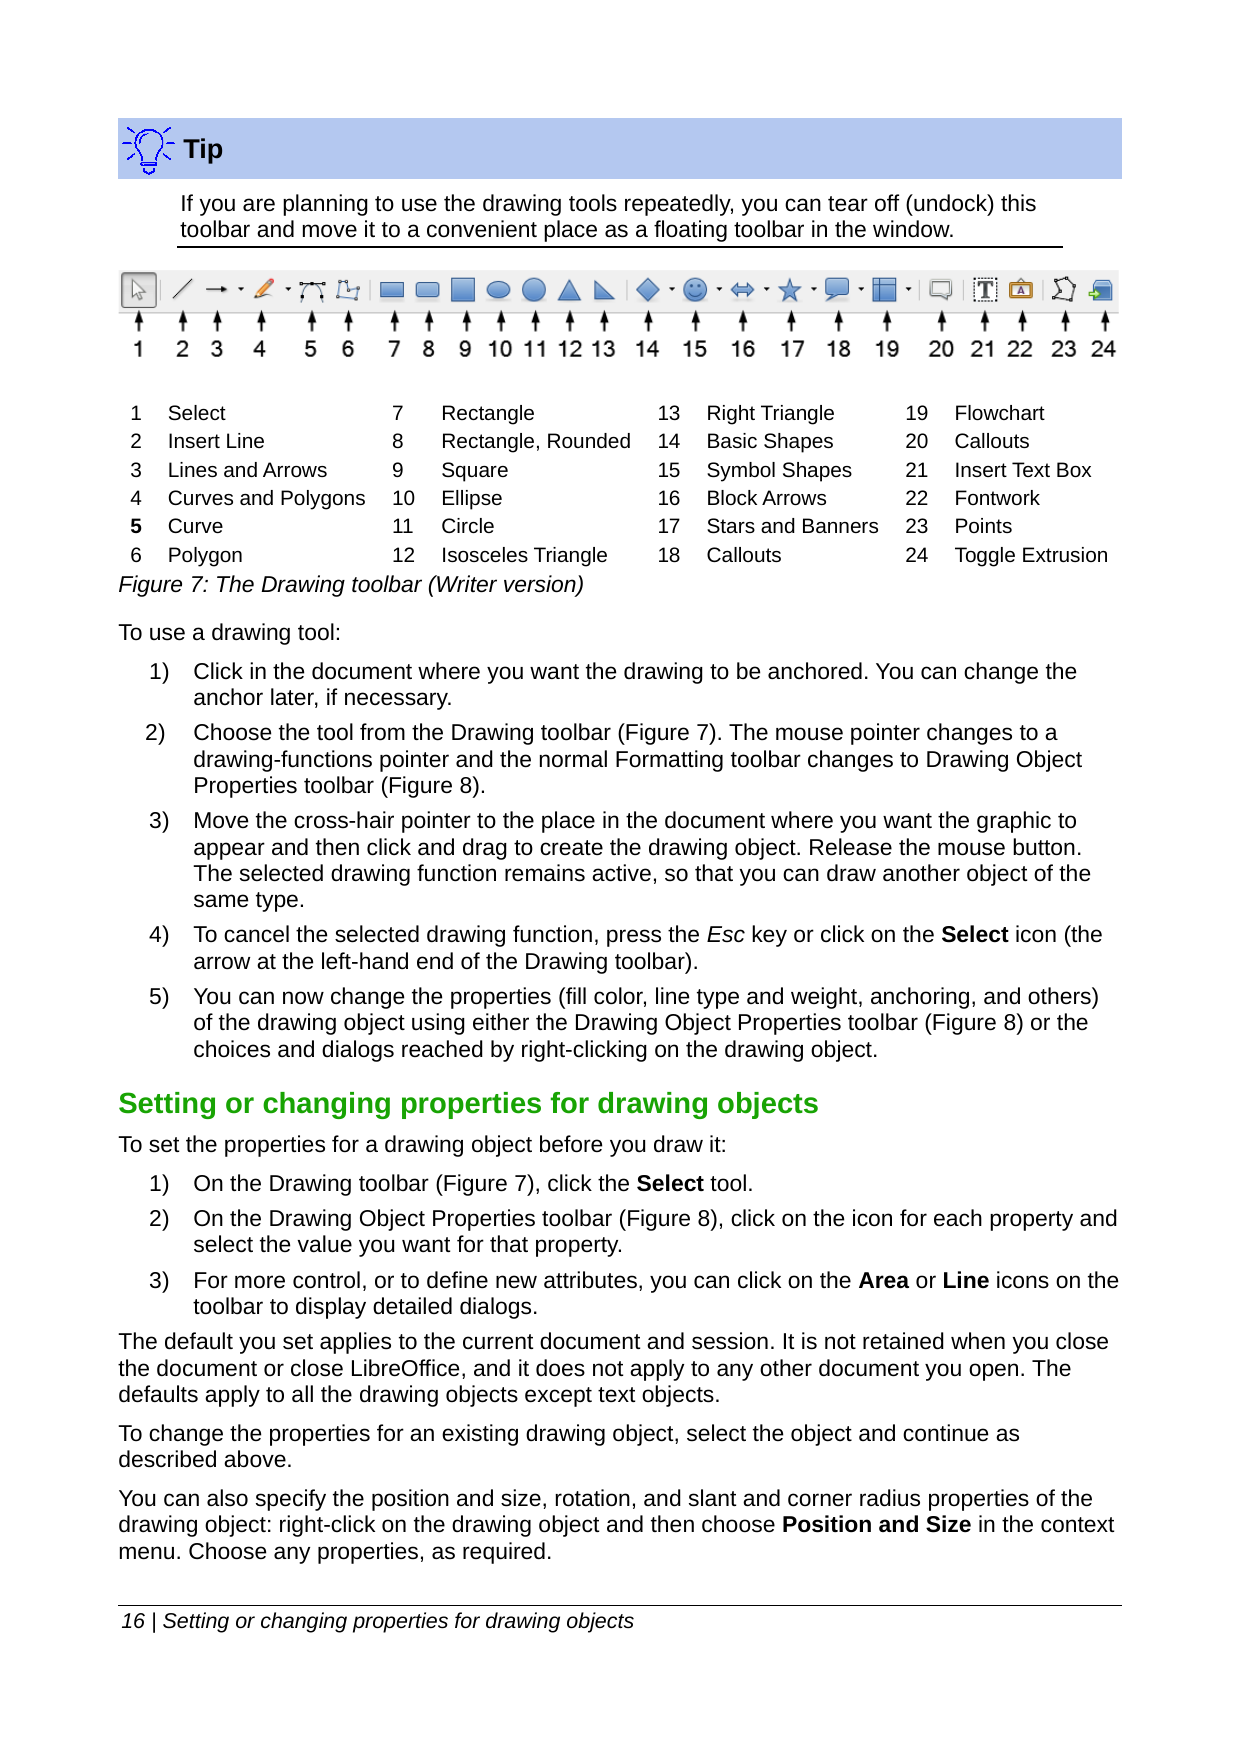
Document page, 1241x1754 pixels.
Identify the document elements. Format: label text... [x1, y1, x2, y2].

list For more control, or to define new attributes, you can click on the Area or Line icons on the toolbar to display detailed dialogs. [169, 1267, 1122, 1319]
table_cell 15 [645, 458, 694, 486]
table_cell 19 [893, 401, 942, 429]
table_cell 12 [380, 543, 429, 571]
table_cell 14 [645, 429, 694, 457]
table_cell Fontwork [943, 486, 1122, 514]
table_cell 9 [380, 458, 429, 486]
table_cell Polygon [156, 543, 380, 571]
list Move the cross-hair pointer to the place in the document where you want the graphic to appear and then click and drag to create the drawing object. Release the mouse button. The selected drawing function remains active, so that you can draw another object of the same type. [169, 807, 1122, 913]
table_cell 8 [380, 429, 429, 457]
picture [118, 268, 1122, 360]
table_cell Figure 7: The Drawing toolbar (Writer version) [118, 571, 1122, 606]
table_cell Rectangle [429, 401, 645, 429]
text You can also specify the position and size, rotation, and slant and corner radius properties of the drawing object: right-click on the drawing object and then choose Position and Size in the context menu. Choose any properties, as required. [118, 1485, 1122, 1564]
picture [119, 119, 179, 179]
table_cell 20 [893, 429, 942, 457]
table_cell Stars and Banners [695, 514, 893, 543]
subtitle Setting or changing properties for drawing objects [118, 1086, 1122, 1119]
table_cell Toggle Extrusion [943, 543, 1122, 571]
table_cell Symbol Shapes [695, 458, 893, 486]
list On the Drawing toolbar (Figure 7), click the Select tool. [169, 1170, 1122, 1196]
list Click in the document where you want the drawing to be anchored. You can change the anchor later, if necessary. [169, 658, 1122, 710]
list You can now change the properties (fill color, line type and weight, anchoring, and others) of the drawing object using either the Drawing Object Properties toolbar (Figure 8) or the choices and dialogs reached by right-clicking on the drawing object. [169, 983, 1122, 1062]
list To cancel the selected drawing function, press the Esc key or click on the Select icon (the arrow at the left-hand end of the Drawing toolbar). [169, 921, 1122, 974]
table_cell 13 [645, 401, 694, 429]
list To use a drawing tool: [118, 619, 1122, 645]
table_cell Isosceles Triangle [429, 543, 645, 571]
list Choose the tool from the Drawing toolbar (Figure 7). The mouse pointer changes to a drawing-functions pointer and the normal Formatting toolbar changes to Drawing Object Properties toolbar (Figure 8). [165, 719, 1122, 798]
table_cell 23 [893, 514, 942, 543]
table_cell Square [429, 458, 645, 486]
table_cell 18 [645, 543, 694, 571]
table_cell 21 [893, 458, 942, 486]
table_cell 3 [118, 458, 156, 486]
text To change the properties for an existing drawing object, select the object and continue as described above. [118, 1420, 1122, 1472]
table_cell Curves and Polygons [156, 486, 380, 514]
table_header [118, 269, 1123, 401]
table_cell 2 [118, 429, 156, 457]
text If you are planning to use the drawing tools repeatedly, you can tear off (undock) this toolbar and move it to a convenient place as a floating toolbar in the window. [177, 187, 1063, 246]
table_cell 1 [118, 401, 156, 429]
table_cell 6 [118, 543, 156, 571]
table_cell Flowchart [943, 401, 1122, 429]
table_cell Callouts [943, 429, 1122, 457]
table_cell 17 [645, 514, 694, 543]
subtitle Tip [118, 118, 1122, 179]
table_cell Ellipse [429, 486, 645, 514]
table_cell Circle [429, 514, 645, 543]
table_cell Points [943, 514, 1122, 543]
table_cell Block Arrows [695, 486, 893, 514]
list To set the properties for a drawing object before you draw it: [118, 1131, 1122, 1157]
table_cell 10 [380, 486, 429, 514]
table_cell 16 [645, 486, 694, 514]
table_cell Rectangle, Rounded [429, 429, 645, 457]
table_cell Select [156, 401, 380, 429]
table_cell 11 [380, 514, 429, 543]
table_cell Callouts [695, 543, 893, 571]
table_cell Right Triangle [695, 401, 893, 429]
list On the Drawing Object Properties toolbar (Figure 8), click on the icon for each property and select the value you want for that property. [169, 1205, 1122, 1258]
table_cell Insert Line [156, 429, 380, 457]
table_cell Lines and Arrows [156, 458, 380, 486]
table_cell 5 [118, 514, 156, 543]
table_cell 22 [893, 486, 942, 514]
table_cell 24 [893, 543, 942, 571]
table_cell 7 [380, 401, 429, 429]
table_cell 4 [118, 486, 156, 514]
table_cell Insert Text Box [943, 458, 1122, 486]
text The default you set applies to the current document and session. It is not retained when you close the document or close LibreOffice, and it does not apply to any other document you open. The defaults apply to all the drawing objects except text objects. [118, 1328, 1122, 1407]
table_cell Curve [156, 514, 380, 543]
table_cell Basic Shapes [695, 429, 893, 457]
